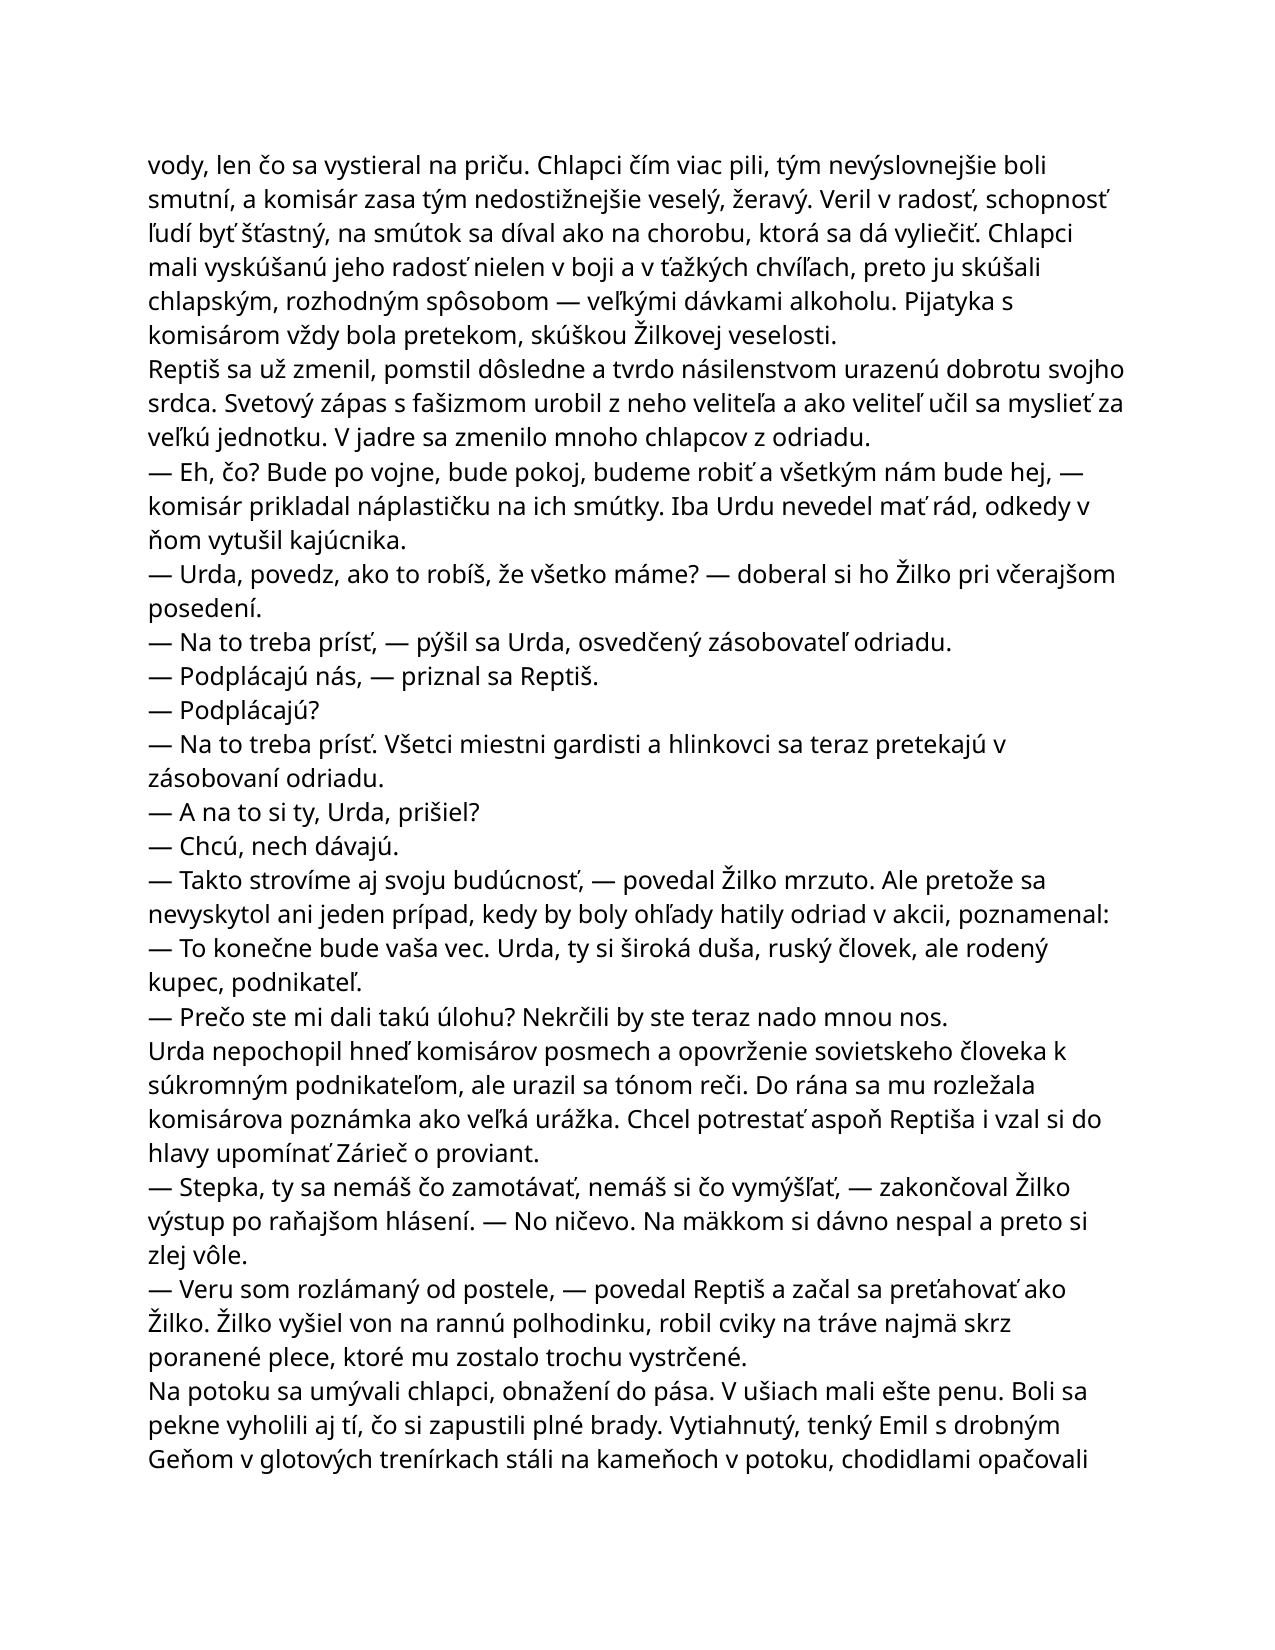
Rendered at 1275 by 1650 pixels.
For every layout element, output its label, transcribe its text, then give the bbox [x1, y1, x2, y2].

text — Prečo ste mi dali takú úlohu? Nekrčili by ste teraz nado mnou nos. [148, 999, 1127, 1033]
text — Na to treba prísť, — pýšil sa Urda, osvedčený zásobovateľ odriadu. [148, 624, 1127, 658]
text — Na to treba prísť. Všetci miestni gardisti a hlinkovci sa teraz pretekajú v zásobovaní odriadu. [148, 727, 1127, 795]
text — Eh, čo? Bude po vojne, bude pokoj, budeme robiť a všetkým nám bude hej, — komisár prikladal náplastičku na ich smútky. Iba Urdu nevedel mať rád, odkedy v ňom vytušil kajúcnika. [148, 454, 1127, 556]
text Reptiš sa už zmenil, pomstil dôsledne a tvrdo násilenstvom urazenú dobrotu svojho srdca. Svetový zápas s fašizmom urobil z neho veliteľa a ako veliteľ učil sa myslieť za veľkú jednotku. V jadre sa zmenilo mnoho chlapcov z odriadu. [148, 352, 1127, 454]
text Na potoku sa umývali chlapci, obnažení do pása. V ušiach mali ešte penu. Boli sa pekne vyholili aj tí, čo si zapustili plné brady. Vytiahnutý, tenký Emil s drobným Geňom v glotových trenírkach stáli na kameňoch v potoku, chodidlami opačovali [148, 1374, 1127, 1476]
text — Stepka, ty sa nemáš čo zamotávať, nemáš si čo vymýšľať, — zakončoval Žilko výstup po raňajšom hlásení. — No ničevo. Na mäkkom si dávno nespal a preto si zlej vôle. [148, 1169, 1127, 1272]
text — Podplácajú? [148, 693, 1127, 727]
text — Podplácajú nás, — priznal sa Reptiš. [148, 658, 1127, 693]
text vody, len čo sa vystieral na priču. Chlapci čím viac pili, tým nevýslovnejšie boli smutní, a komisár zasa tým nedostižnejšie veselý, žeravý. Veril v radosť, schopnosť ľudí byť šťastný, na smútok sa díval ako na chorobu, ktorá sa dá vyliečiť. Chlapci mali vyskúšanú jeho radosť nielen v boji a v ťažkých chvíľach, preto ju skúšali chlapským, rozhodným spôsobom — veľkými dávkami alkoholu. Pijatyka s komisárom vždy bola pretekom, skúškou Žilkovej veselosti. [148, 148, 1127, 352]
text — Veru som rozlámaný od postele, — povedal Reptiš a začal sa preťahovať ako Žilko. Žilko vyšiel von na rannú polhodinku, robil cviky na tráve najmä skrz poranené plece, ktoré mu zostalo trochu vystrčené. [148, 1272, 1127, 1374]
text Urda nepochopil hneď komisárov posmech a opovrženie sovietskeho človeka k súkromným podnikateľom, ale urazil sa tónom reči. Do rána sa mu rozležala komisárova poznámka ako veľká urážka. Chcel potrestať aspoň Reptiša i vzal si do hlavy upomínať Zárieč o proviant. [148, 1033, 1127, 1169]
text — Urda, povedz, ako to robíš, že všetko máme? — doberal si ho Žilko pri včerajšom posedení. [148, 556, 1127, 624]
text — A na to si ty, Urda, prišiel? [148, 795, 1127, 829]
text — Takto strovíme aj svoju budúcnosť, — povedal Žilko mrzuto. Ale pretože sa nevyskytol ani jeden prípad, kedy by boly ohľady hatily odriad v akcii, poznamenal: — To konečne bude vaša vec. Urda, ty si široká duša, ruský človek, ale rodený kupec, podnikateľ. [148, 863, 1127, 999]
text — Chcú, nech dávajú. [148, 829, 1127, 863]
